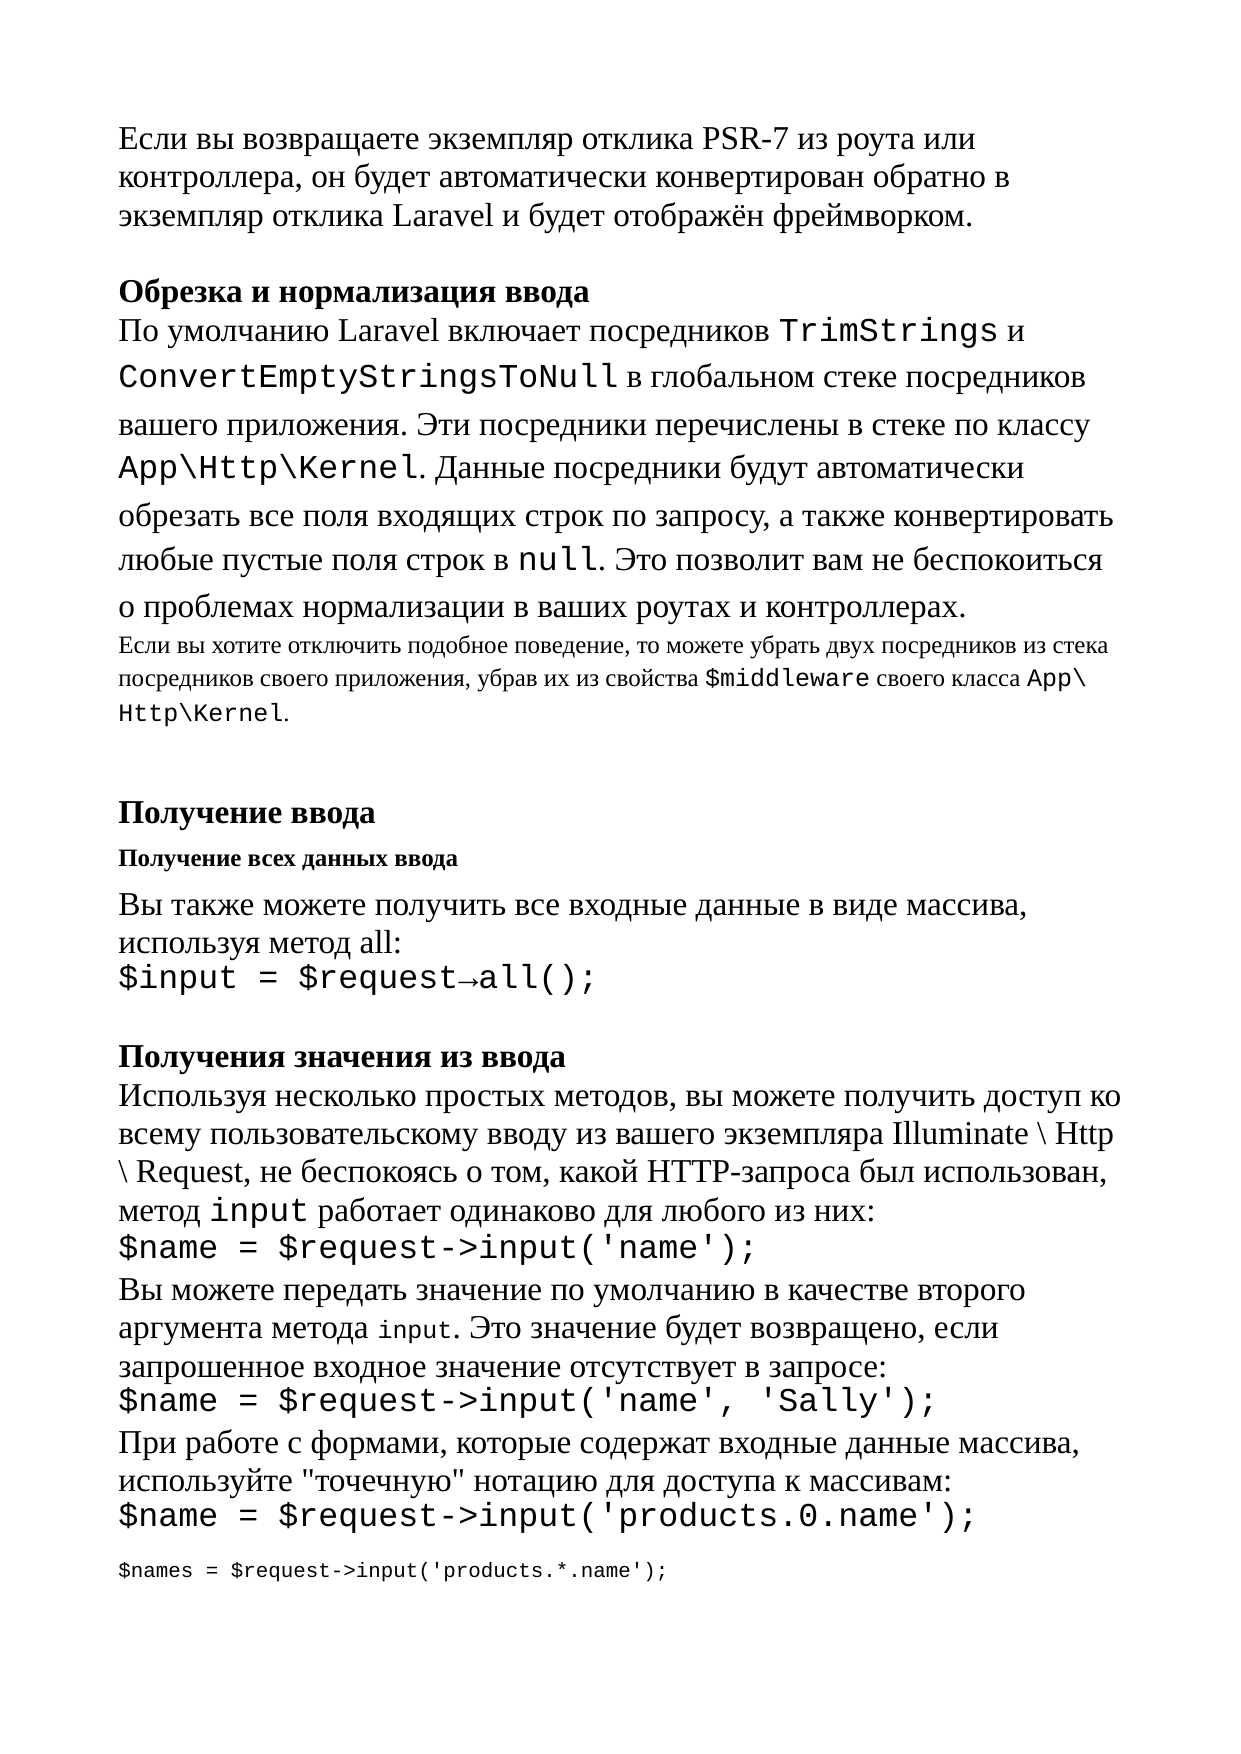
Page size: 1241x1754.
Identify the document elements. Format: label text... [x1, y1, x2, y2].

text Если вы возвращаете экземпляр отклика PSR-7 из роута или контроллера, он будет автоматически конвертирован обратно в экземпляр отклика Laravel и будет отображён фреймворком. [118, 118, 1122, 233]
text $input = $request→all(); [118, 961, 1122, 999]
text $name = $request->input('name', 'Sally'); [118, 1384, 1122, 1422]
subtitle Получения значения из ввода [118, 1036, 1122, 1075]
text $names = $request->input('products.*.name'); [118, 1560, 1122, 1584]
text Используя несколько простых методов, вы можете получить доступ ко всему пользовательскому вводу из вашего экземпляра Illuminate \ Http \ Request, не беспокоясь о том, какой HTTP-запроса был использован, метод input работает одинаково для любого из них: [118, 1075, 1122, 1231]
subtitle Обрезка и нормализация ввода [118, 271, 1122, 310]
text По умолчанию Laravel включает посредников TrimStrings и ConvertEmptyStringsToNull в глобальном стеке посредников вашего приложения. Эти посредники перечислены в стеке по классу App\Http\Kernel. Данные посредники будут автоматически обрезать все поля входящих строк по запросу, а также конвертировать любые пустые поля строк в null. Это позволит вам не беспокоиться о проблемах нормализации в ваших роутах и контроллерах. [118, 310, 1122, 624]
text Вы также можете получить все входные данные в виде массива, используя метод all: [118, 884, 1122, 961]
text Вы можете передать значение по умолчанию в качестве второго аргумента метода input. Это значение будет возвращено, если запрошенное входное значение отсутствует в запросе: [118, 1269, 1122, 1384]
subtitle Получение ввода [118, 792, 1122, 830]
text Если вы хотите отключить подобное поведение, то можете убрать двух посредников из стека посредников своего приложения, убрав их из свойства $middleware своего класса App\Http\Kernel. [118, 630, 1122, 729]
text $name = $request->input('products.0.name'); [118, 1499, 1122, 1536]
text При работе с формами, которые содержат входные данные массива, используйте "точечную" нотацию для доступа к массивам: [118, 1422, 1122, 1499]
text $name = $request->input('name'); [118, 1231, 1122, 1269]
subtitle Получение всех данных ввода [118, 843, 1122, 872]
